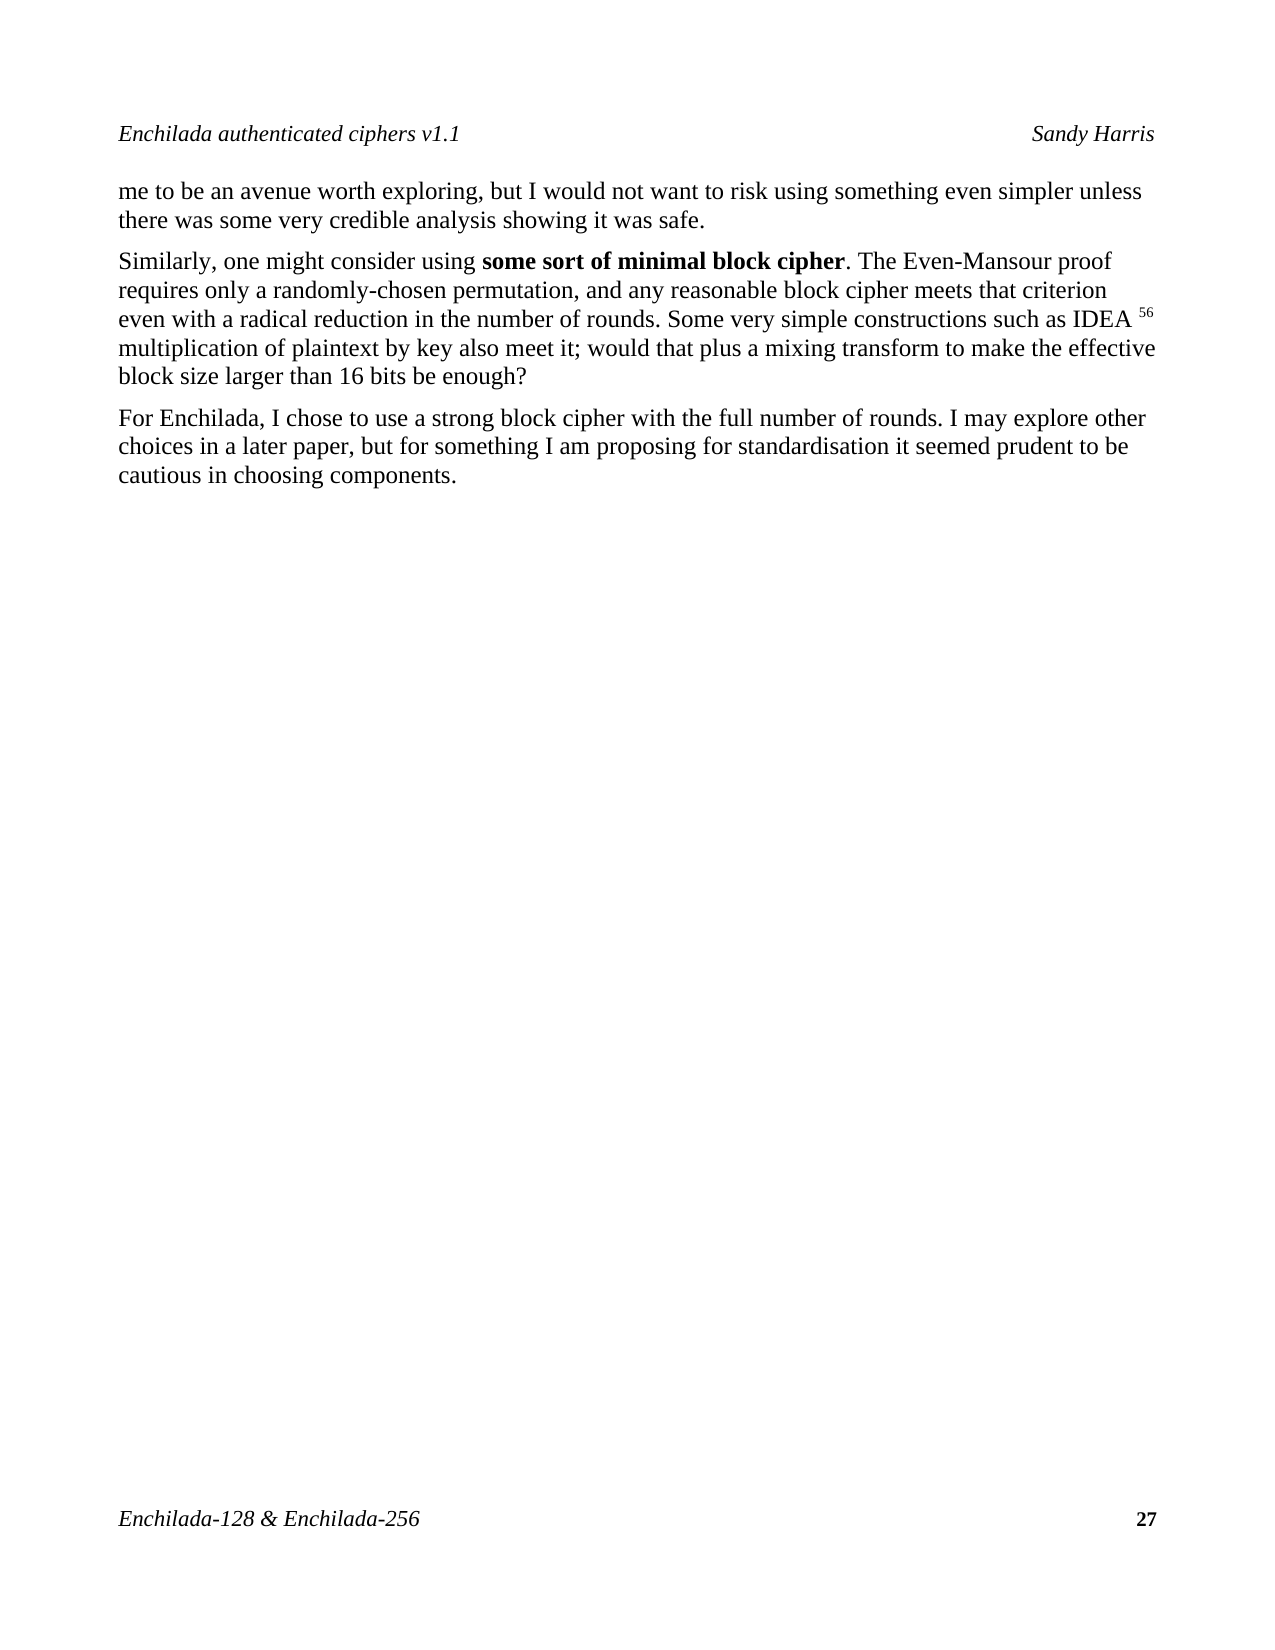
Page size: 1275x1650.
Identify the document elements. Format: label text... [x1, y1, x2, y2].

text Similarly, one might consider using some sort of minimal block cipher. The Even-Mansour proof requires only a randomly-chosen permutation, and any reasonable block cipher meets that criterion even with a radical reduction in the number of rounds. Some very simple constructions such as IDEA multiplication of plaintext by key also meet it; would that plus a mixing transform to make the effective block size larger than 16 bits be enough? [118, 246, 1157, 390]
text For Enchilada, I chose to use a strong block cipher with the full number of rounds. I may explore other choices in a later paper, but for something I am proposing for standardisation it seemed prudent to be cautious in choosing components. [118, 403, 1157, 489]
text Might something similar work in the Enchilada structure? Even a simple counter is enough to defeat attacks which need many blocks identically encrypted if it is mixed into the block cipher state, either whitening or round keys, or is used as the tweak with a tweakable cipher. However, I did not consider this seriously for Enchilada; it seems to me a real stream cipher is required to make successive whitening values unpredictably different. Also, I am already using a counter for counter mode and it is not clear that using another elsewhere in the cipher would add value, or even that it would not introduce some vulnerability. Using simple fast stream ciphers such as ChaCha8 or Pike appears to me to be an avenue worth exploring, but I would not want to risk using something even simpler unless there was some very credible analysis showing it was safe. [118, 176, 1157, 234]
